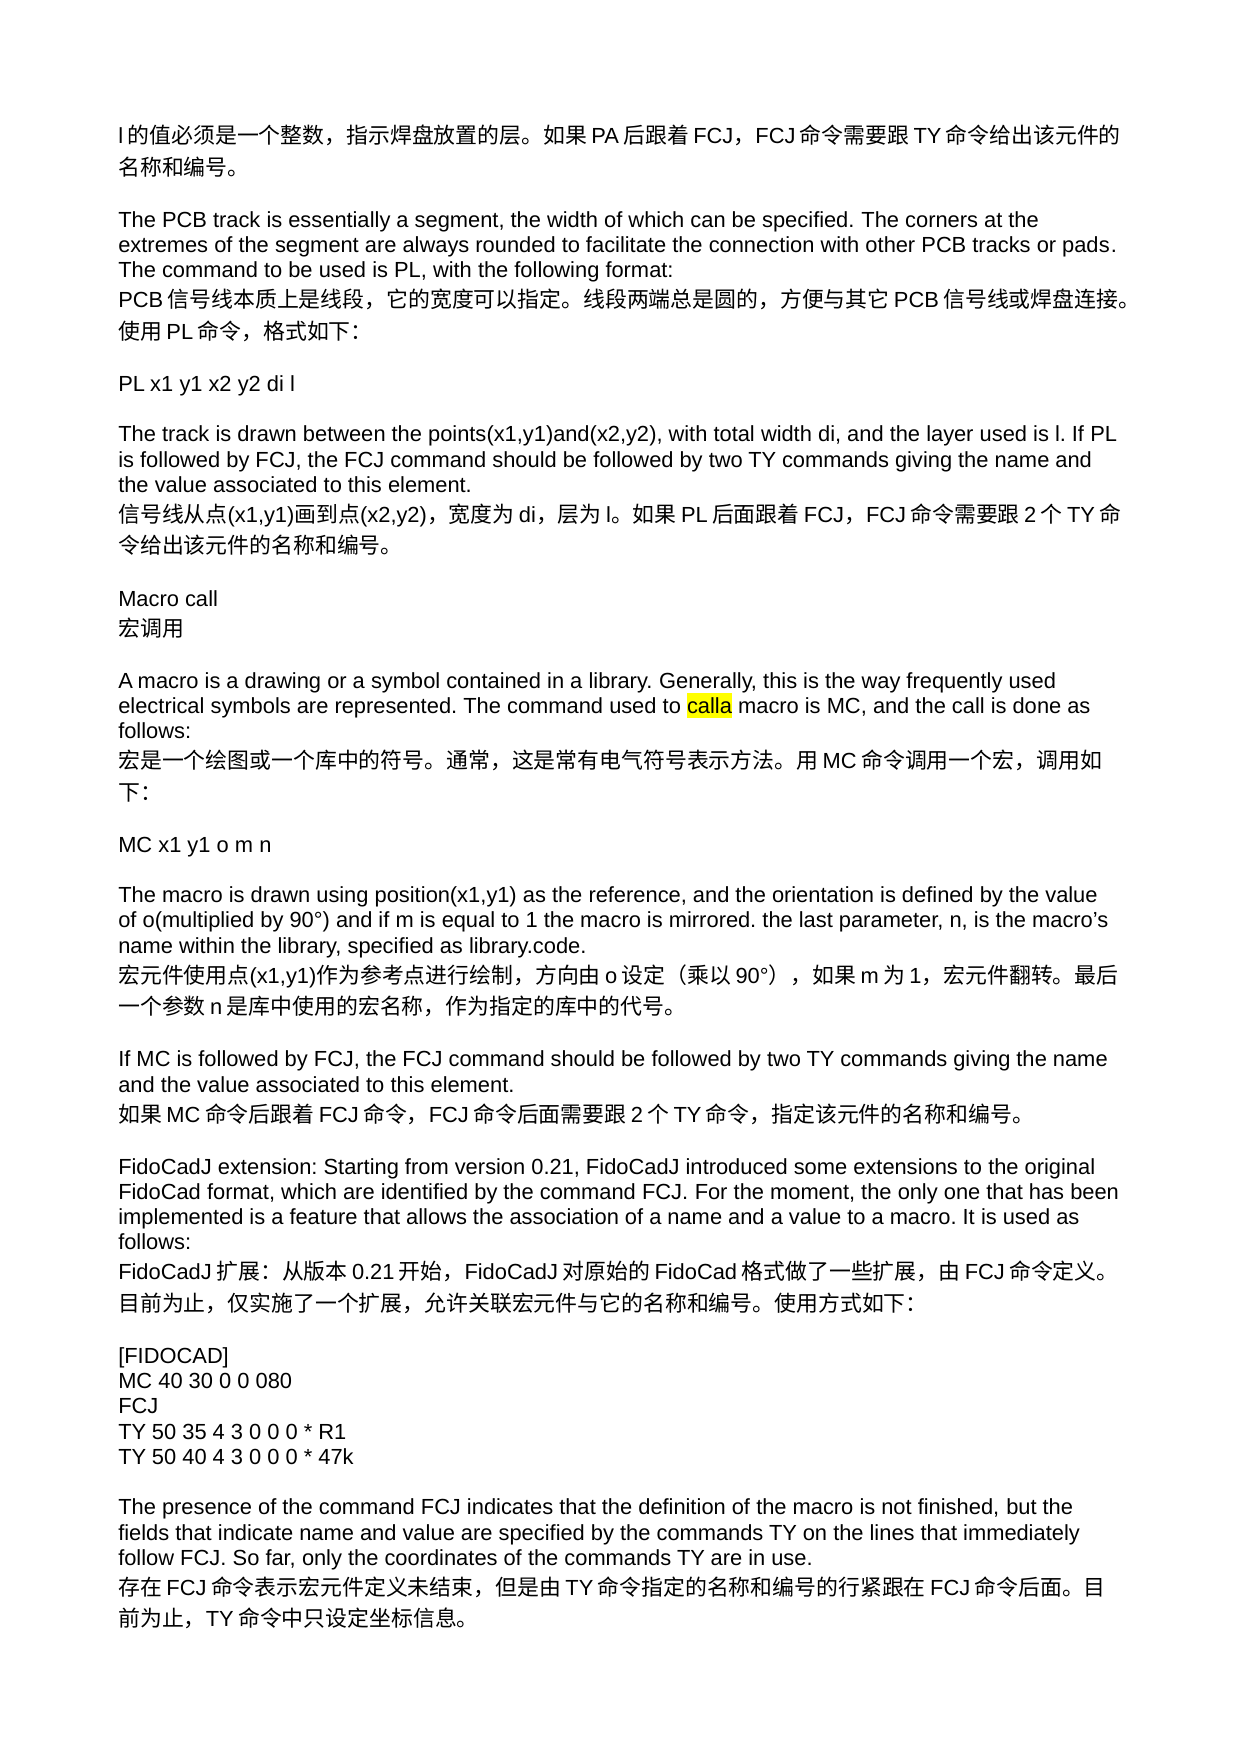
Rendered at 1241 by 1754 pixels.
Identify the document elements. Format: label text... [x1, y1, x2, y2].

subtitle l的值必须是一个整数，指示焊盘放置的层。如果PA后跟着FCJ，FCJ命令需要跟TY命令给出该元件的名称和编号。 [118, 118, 1122, 181]
subtitle MC x1 y1 o m n [118, 832, 1122, 857]
subtitle A macro is a drawing or a symbol contained in a library. Generally, this is the way frequently used electrical symbols are represented. The command used to calla macro is MC, and the call is done as follows: [118, 667, 1122, 743]
subtitle If MC is followed by FCJ, the FCJ command should be followed by two TY commands giving the name and the value associated to this element. [118, 1046, 1122, 1097]
subtitle 宏调用 [118, 611, 1122, 642]
subtitle Macro call [118, 585, 1122, 611]
subtitle 如果MC命令后跟着FCJ命令，FCJ命令后面需要跟2个TY命令，指定该元件的名称和编号。 [118, 1097, 1122, 1128]
subtitle 宏是一个绘图或一个库中的符号。通常，这是常有电气符号表示方法。用MC命令调用一个宏，调用如下： [118, 743, 1122, 806]
subtitle The PCB track is essentially a segment, the width of which can be specified. The corners at the extremes of the segment are always rounded to facilitate the connection with other PCB tracks or pads. The command to be used is PL, with the following format: [118, 207, 1122, 282]
subtitle TY 50 40 4 3 0 0 0 * 47k [118, 1444, 1122, 1469]
subtitle FidoCadJ扩展：从版本0.21开始，FidoCadJ对原始的FidoCad格式做了一些扩展，由FCJ命令定义。目前为止，仅实施了一个扩展，允许关联宏元件与它的名称和编号。使用方式如下： [118, 1254, 1122, 1318]
subtitle [FIDOCAD] [118, 1343, 1122, 1368]
subtitle FidoCadJ extension: Starting from version 0.21, FidoCadJ introduced some extensions to the original FidoCad format, which are identified by the command FCJ. For the moment, the only one that has been implemented is a feature that allows the association of a name and a value to a macro. It is used as follows: [118, 1153, 1122, 1254]
subtitle TY 50 35 4 3 0 0 0 * R1 [118, 1418, 1122, 1444]
subtitle The presence of the command FCJ indicates that the definition of the macro is not finished, but the fields that indicate name and value are specified by the commands TY on the lines that immediately follow FCJ. So far, only the coordinates of the commands TY are in use. [118, 1494, 1122, 1570]
subtitle 信号线从点(x1,y1)画到点(x2,y2)，宽度为di，层为l。如果PL后面跟着FCJ，FCJ命令需要跟2个TY命令给出该元件的名称和编号。 [118, 497, 1122, 560]
subtitle PL x1 y1 x2 y2 di l [118, 371, 1122, 396]
subtitle The track is drawn between the points(x1,y1)and(x2,y2), with total width di, and the layer used is l. If PL is followed by FCJ, the FCJ command should be followed by two TY commands giving the name and the value associated to this element. [118, 421, 1122, 497]
subtitle 存在FCJ命令表示宏元件定义未结束，但是由TY命令指定的名称和编号的行紧跟在FCJ命令后面。目前为止，TY命令中只设定坐标信息。 [118, 1570, 1122, 1633]
subtitle MC 40 30 0 0 080 [118, 1368, 1122, 1393]
subtitle FCJ [118, 1393, 1122, 1418]
subtitle PCB信号线本质上是线段，它的宽度可以指定。线段两端总是圆的，方便与其它PCB信号线或焊盘连接。使用PL命令，格式如下： [118, 282, 1122, 346]
subtitle 宏元件使用点(x1,y1)作为参考点进行绘制，方向由o设定（乘以90°），如果m为1，宏元件翻转。最后一个参数n是库中使用的宏名称，作为指定的库中的代号。 [118, 958, 1122, 1021]
subtitle The macro is drawn using position(x1,y1) as the reference, and the orientation is defined by the value of o(multiplied by 90°) and if m is equal to 1 the macro is mirrored. the last parameter, n, is the macro’s name within the library, specified as library.code. [118, 882, 1122, 958]
